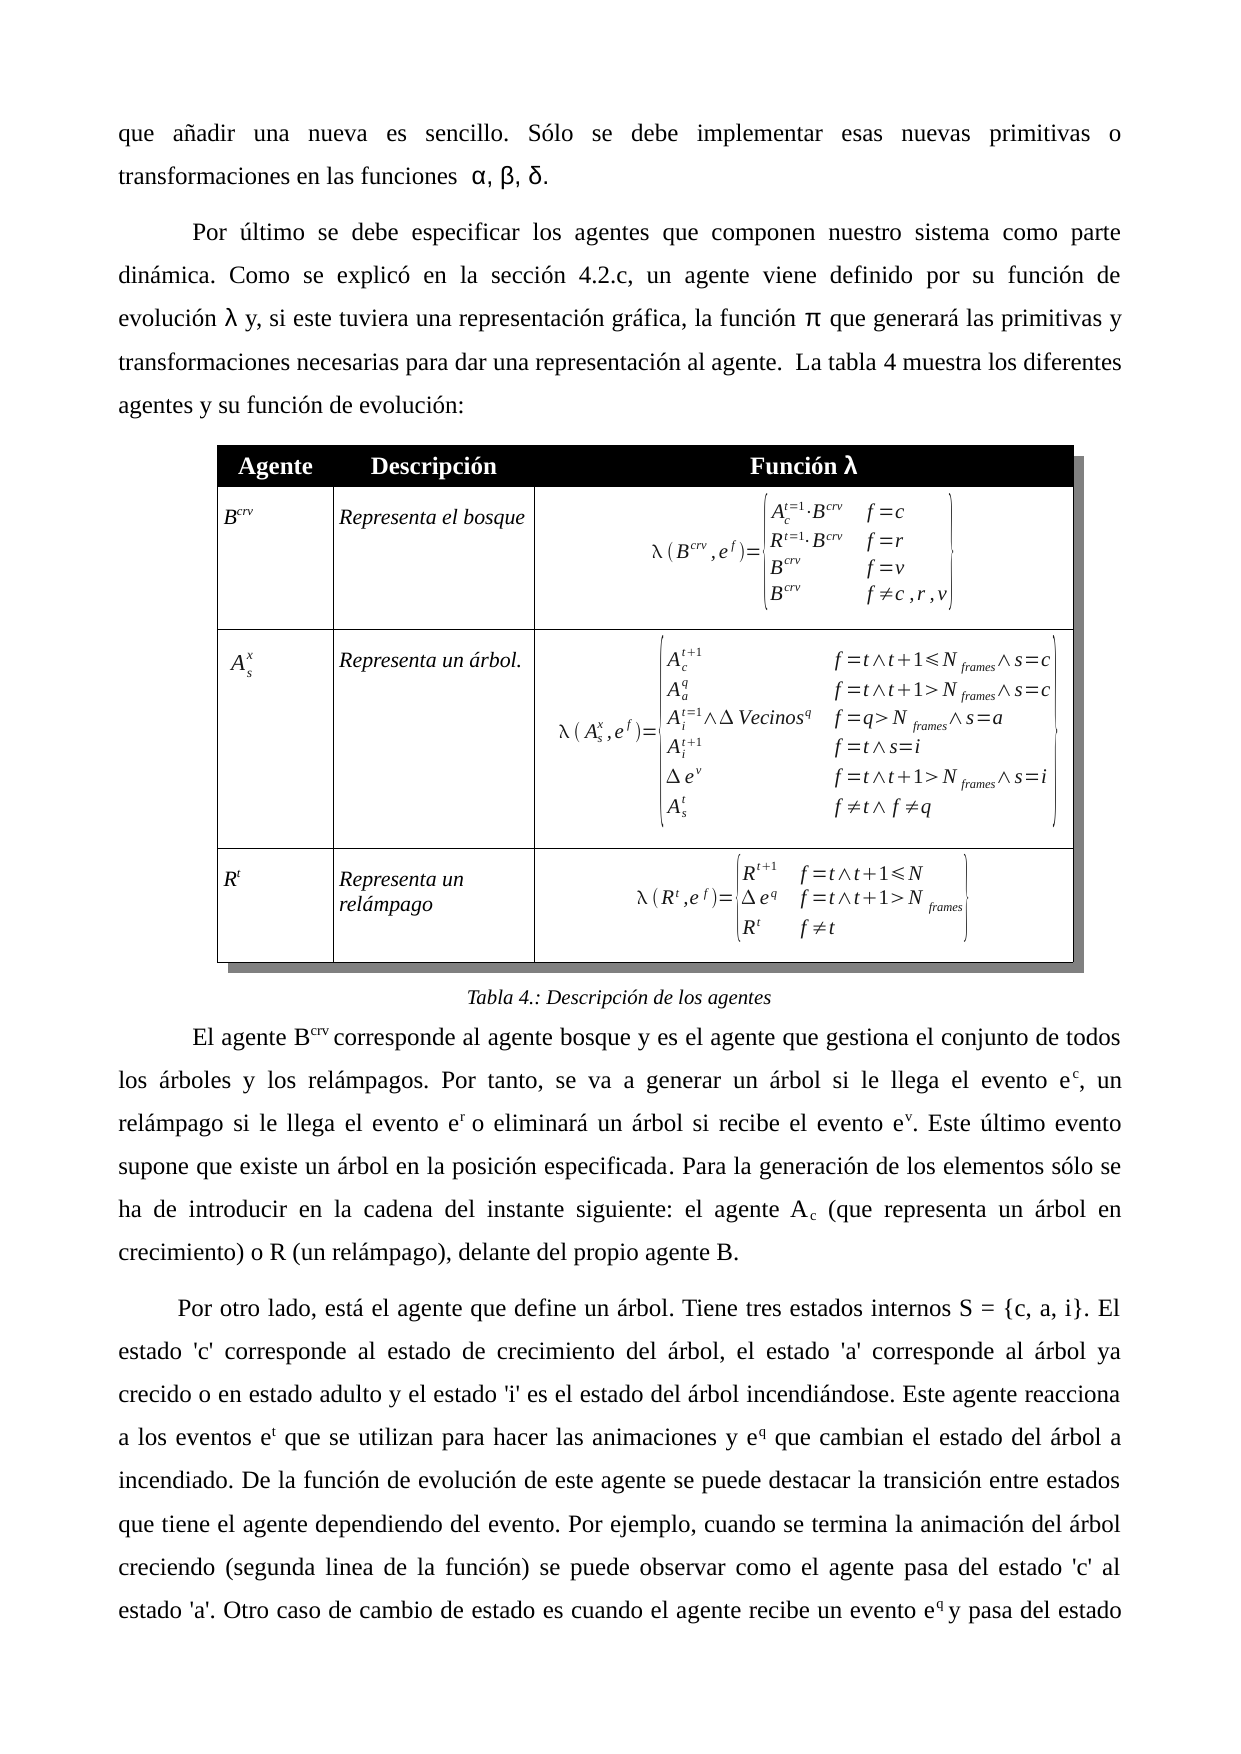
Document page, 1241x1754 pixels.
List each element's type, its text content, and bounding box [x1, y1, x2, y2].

text El agente Bcrv corresponde al agente bosque y es el agente que gestiona el conjunto de todos los árboles y los relámpagos. Por tanto, se va a generar un árbol si le llega el evento ec, un relámpago si le llega el evento er o eliminará un árbol si recibe el evento ev. Este último evento supone que existe un árbol en la posición especificada. Para la generación de los elementos sólo se ha de introducir en la cadena del instante siguiente: el agente Ac (que representa un árbol en crecimiento) o R (un relámpago), delante del propio agente B. [118, 1022, 1122, 1266]
table_cell [535, 849, 1073, 962]
table_cell Rt [218, 849, 333, 962]
table_cell Representa el bosque [334, 487, 534, 629]
table_cell [535, 630, 1073, 848]
table_cell [535, 487, 1073, 629]
table_cell Representa un relámpago [334, 849, 534, 962]
table_header Agente [218, 446, 333, 486]
table_cell Representa un árbol. [334, 630, 534, 848]
text Por otro lado, está el agente que define un árbol. Tiene tres estados internos S = {c, a, i}. El estado 'c' corresponde al estado de crecimiento del árbol, el estado 'a' corresponde al árbol ya crecido o en estado adulto y el estado 'i' es el estado del árbol incendiándose. Este agente reacciona a los eventos et que se utilizan para hacer las animaciones y eq que cambian el estado del árbol a incendiado. De la función de evolución de este agente se puede destacar la transición entre estados que tiene el agente dependiendo del evento. Por ejemplo, cuando se termina la animación del árbol creciendo (segunda linea de la función) se puede observar como el agente pasa del estado 'c' al estado 'a'. Otro caso de cambio de estado es cuando el agente recibe un evento eq y pasa del estado [118, 1293, 1122, 1624]
table_header Descripción [334, 446, 534, 486]
table_cell Bcrv [218, 487, 333, 629]
text Tabla 4.: Descripción de los agentes [118, 985, 1122, 1009]
text Por último se debe especificar los agentes que componen nuestro sistema como parte dinámica. Como se explicó en la sección 4.2.c, un agente viene definido por su función de evolución λ y, si este tuviera una representación gráfica, la función π que generará las primitivas y transformaciones necesarias para dar una representación al agente. La tabla 4 muestra los diferentes agentes y su función de evolución: [118, 217, 1122, 418]
text que añadir una nueva es sencillo. Sólo se debe implementar esas nuevas primitivas o transformaciones en las funciones α, β, δ. [118, 118, 1122, 190]
table_header Función λ [535, 446, 1073, 486]
table_cell [218, 630, 333, 848]
